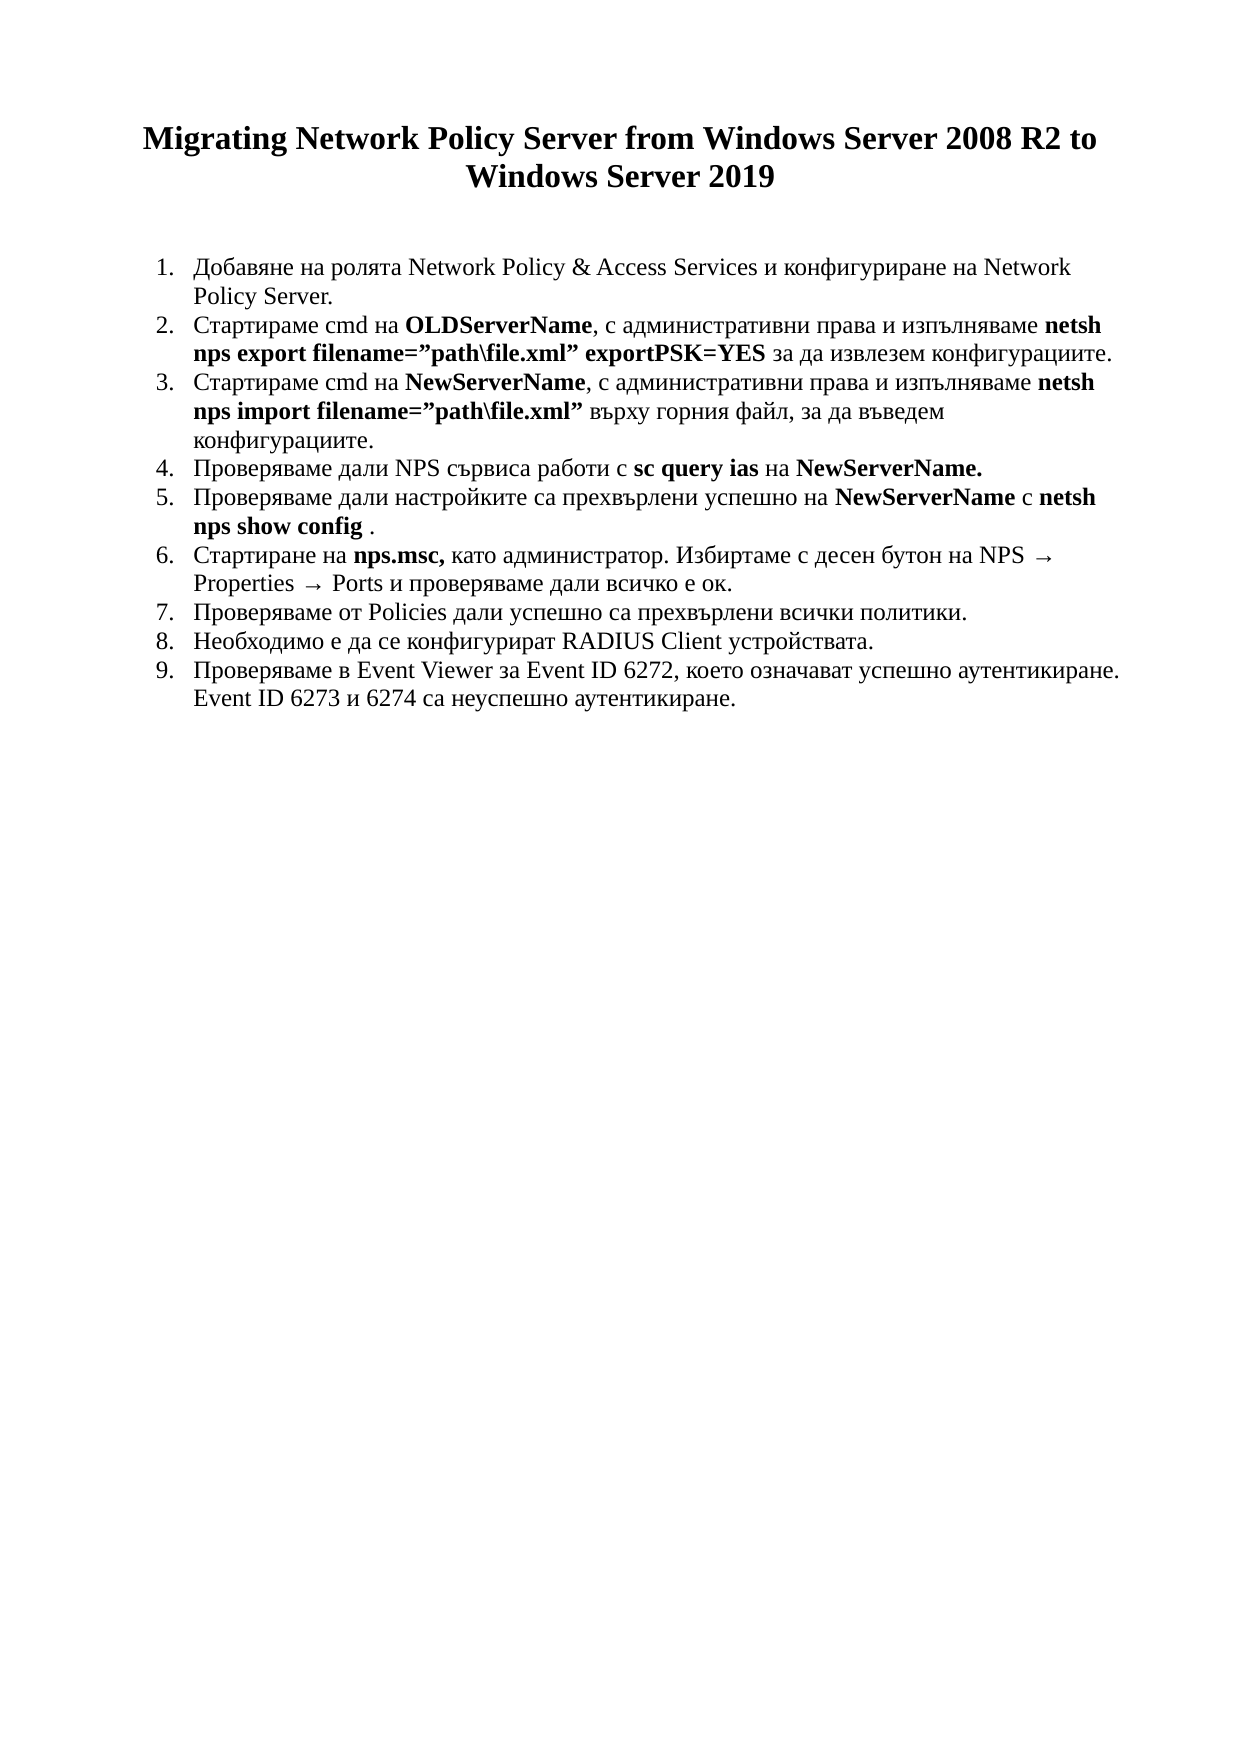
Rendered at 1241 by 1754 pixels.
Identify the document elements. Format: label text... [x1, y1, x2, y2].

list Необходимо е да се конфигурират RADIUS Client устройствата. [156, 626, 1122, 655]
list Проверяваме от Policies дали успешно са прехвърлени всички политики. [156, 597, 1122, 626]
text Migrating Network Policy Server from Windows Server 2008 R2 to Windows Server 2019 [118, 118, 1122, 195]
list Добавяне на ролята Network Policy & Access Services и конфигуриране на Network Policy Server. [156, 252, 1122, 310]
list Проверяваме дали NPS сървиса работи с sc query ias на NewServerName. [156, 453, 1122, 482]
list Проверяваме в Event Viewer за Event ID 6272, което означават успешно аутентикиране. Event ID 6273 и 6274 са неуспешно аутентикиране. [156, 655, 1122, 712]
list Проверяваме дали настройките са прехвърлени успешно на NewServerName с netsh nps show config . [156, 482, 1122, 540]
list Стартираме cmd на OLDServerName, с административни права и изпълняваме netsh nps export filename=”path\file.xml” exportPSK=YES за да извлезем конфигурациите. [156, 310, 1122, 367]
list Стартиране на nps.msc, като администратор. Избиртаме с десен бутон на NPS → Properties → Ports и проверяваме дали всичко е ок. [156, 540, 1122, 597]
list Стартираме cmd на NewServerName, с административни права и изпълняваме netsh nps import filename=”path\file.xml” върху горния файл, за да въведем конфигурациите. [156, 367, 1122, 453]
